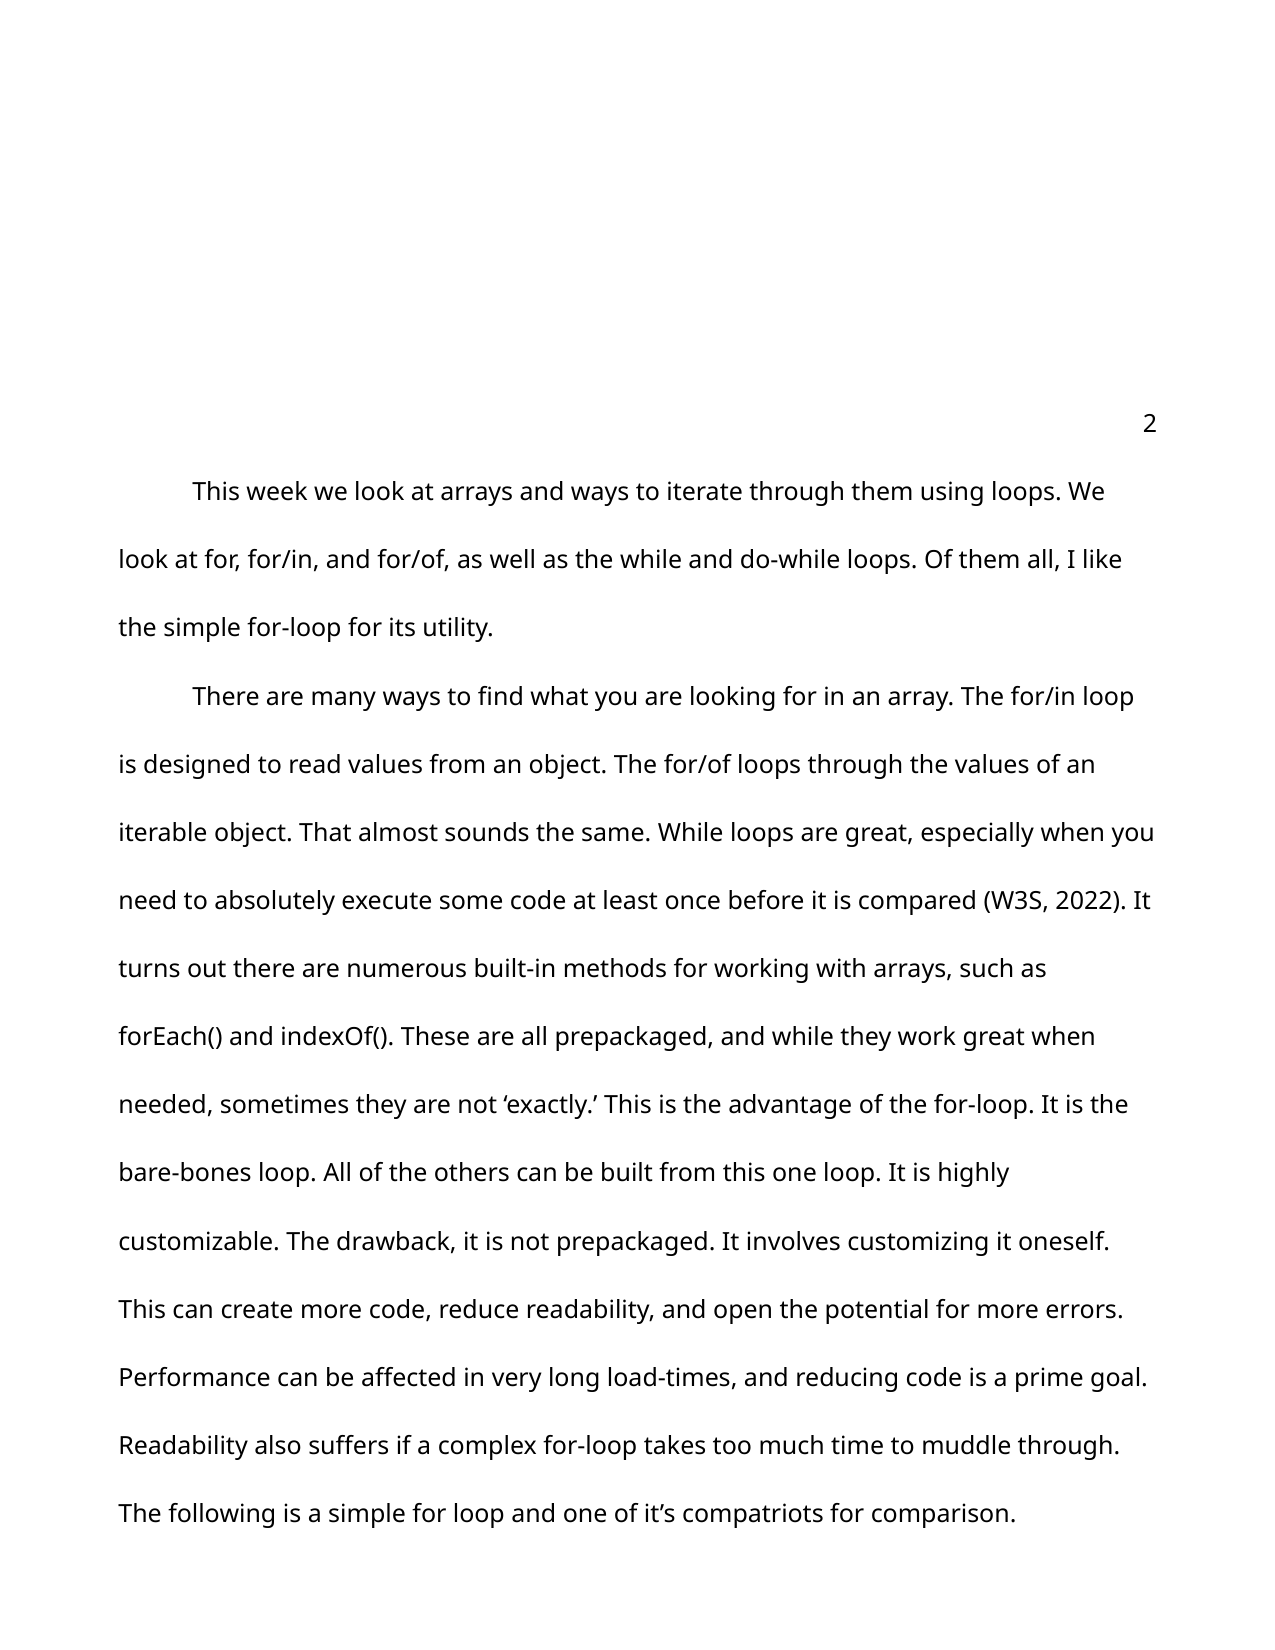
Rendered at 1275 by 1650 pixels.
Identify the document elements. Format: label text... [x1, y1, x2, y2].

text This week we look at arrays and ways to iterate through them using loops. We look at for, for/in, and for/of, as well as the while and do-while loops. Of them all, I like the simple for-loop for its utility. [118, 474, 1157, 644]
text There are many ways to find what you are looking for in an array. The for/in loop is designed to read values from an object. The for/of loops through the values of an iterable object. That almost sounds the same. While loops are great, especially when you need to absolutely execute some code at least once before it is compared (W3S, 2022). It turns out there are numerous built-in methods for working with arrays, such as forEach() and indexOf(). These are all prepackaged, and while they work great when needed, sometimes they are not ‘exactly.’ This is the advantage of the for-loop. It is the bare-bones loop. All of the others can be built from this one loop. It is highly customizable. The drawback, it is not prepackaged. It involves customizing it oneself. This can create more code, reduce readability, and open the potential for more errors. Performance can be affected in very long load-times, and reducing code is a prime goal. Readability also suffers if a complex for-loop takes too much time to muddle through. The following is a simple for loop and one of it’s compatriots for comparison. [118, 678, 1157, 1530]
text 2 [118, 406, 1157, 440]
